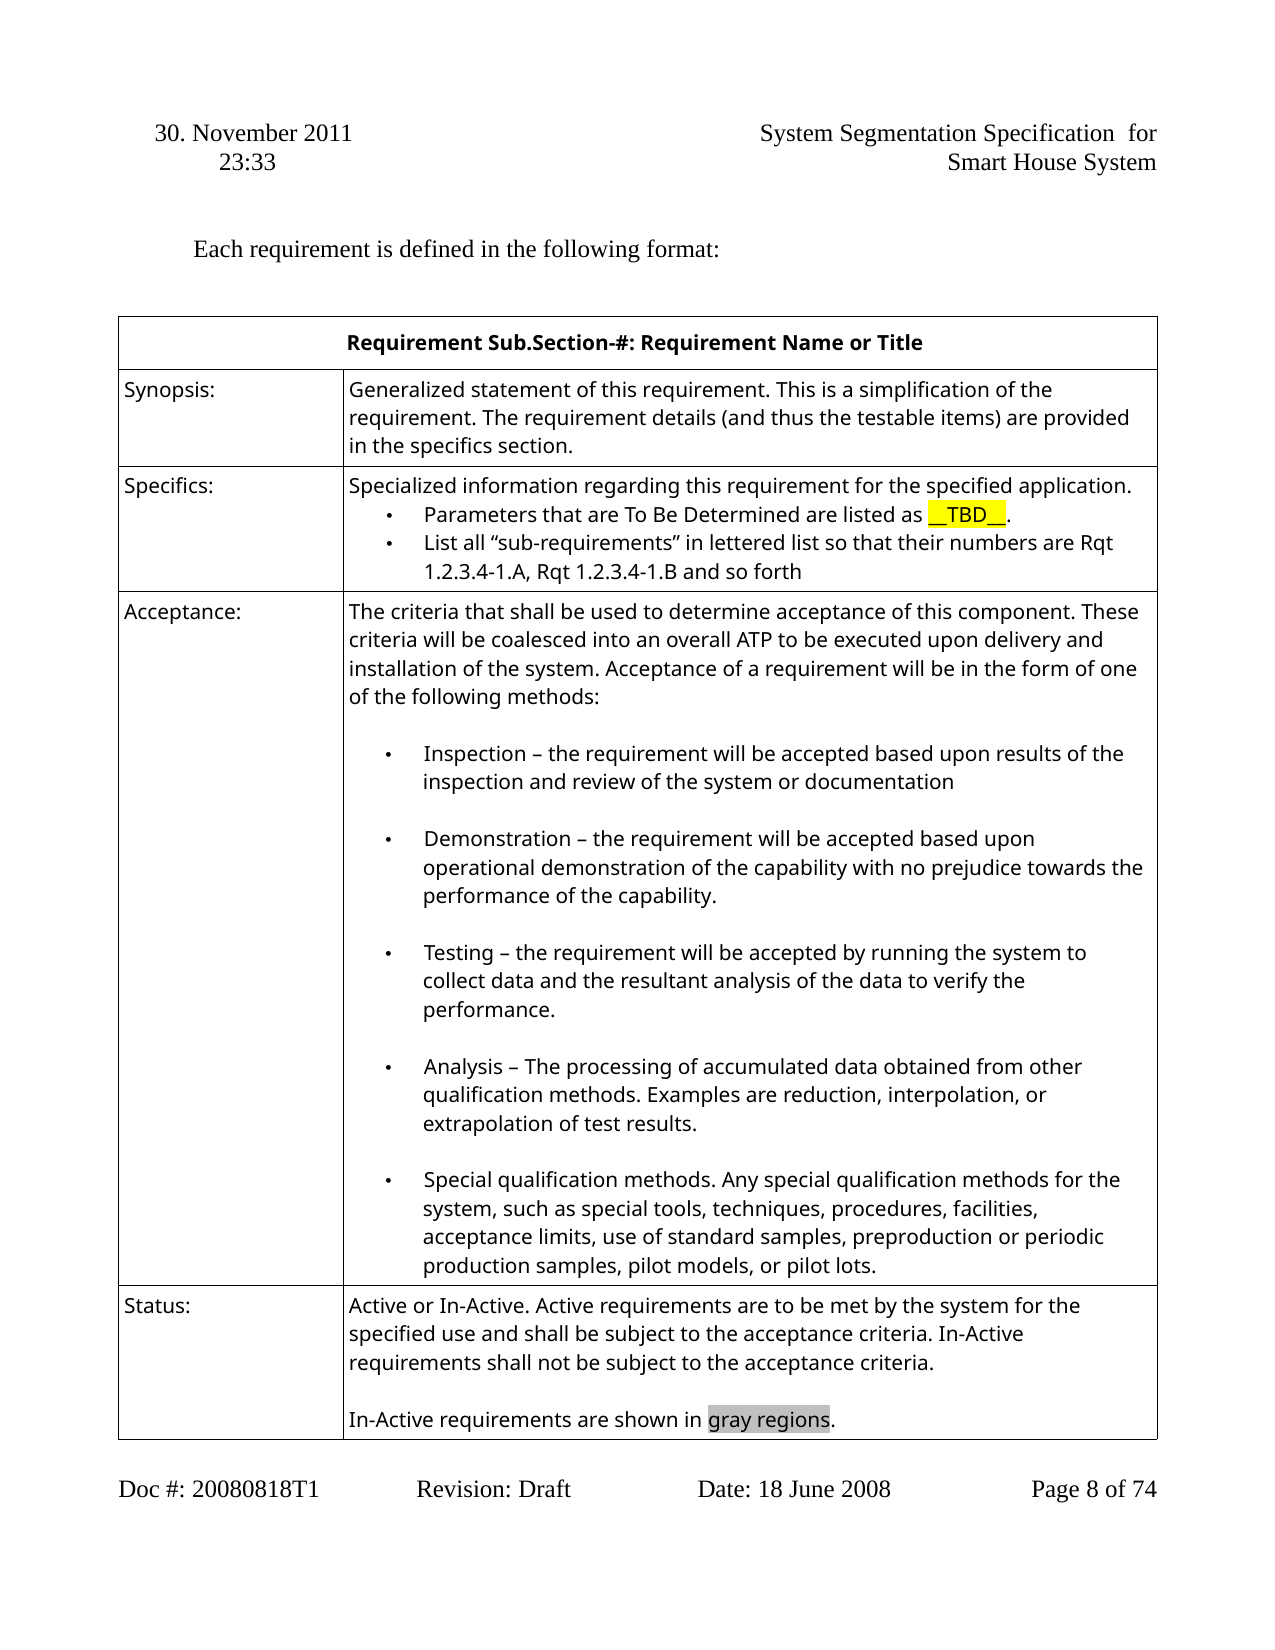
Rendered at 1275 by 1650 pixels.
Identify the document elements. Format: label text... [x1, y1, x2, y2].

table_cell The criteria that shall be used to determine acceptance of this component. These criteria will be coalesced into an overall ATP to be executed upon delivery and installation of the system. Acceptance of a requirement will be in the form of one of the following methods: Inspection – the requirement will be accepted based upon results of the inspection and review of the system or documentation Demonstration – the requirement will be accepted based upon operational demonstration of the capability with no prejudice towards the performance of the capability. Testing – the requirement will be accepted by running the system to collect data and the resultant analysis of the data to verify the performance. Analysis – The processing of accumulated data obtained from other qualification methods. Examples are reduction, interpolation, or extrapolation of test results. Special qualification methods. Any special qualification methods for the system, such as special tools, techniques, procedures, facilities, acceptance limits, use of standard samples, preproduction or periodic production samples, pilot models, or pilot lots. [344, 592, 1157, 1285]
table_cell Active or In-Active. Active requirements are to be met by the system for the specified use and shall be subject to the acceptance criteria. In-Active requirements shall not be subject to the acceptance criteria. In-Active requirements are shown in gray regions. [344, 1286, 1157, 1439]
table_cell Specifics: [119, 467, 343, 591]
text Each requirement is defined in the following format: [118, 234, 1157, 263]
table_cell Generalized statement of this requirement. This is a simplification of the requirement. The requirement details (and thus the testable items) are provided in the specifics section. [344, 370, 1157, 466]
table_header Requirement Sub.Section-#: Requirement Name or Title [119, 317, 1157, 369]
table_cell Synopsis: [119, 370, 343, 466]
table_cell Acceptance: [119, 592, 343, 1285]
table_cell Status: [119, 1286, 343, 1439]
table_cell Specialized information regarding this requirement for the specified application. Parameters that are To Be Determined are listed as __TBD__. List all “sub-requirements” in lettered list so that their numbers are Rqt 1.2.3.4-1.A, Rqt 1.2.3.4-1.B and so forth [344, 467, 1157, 591]
